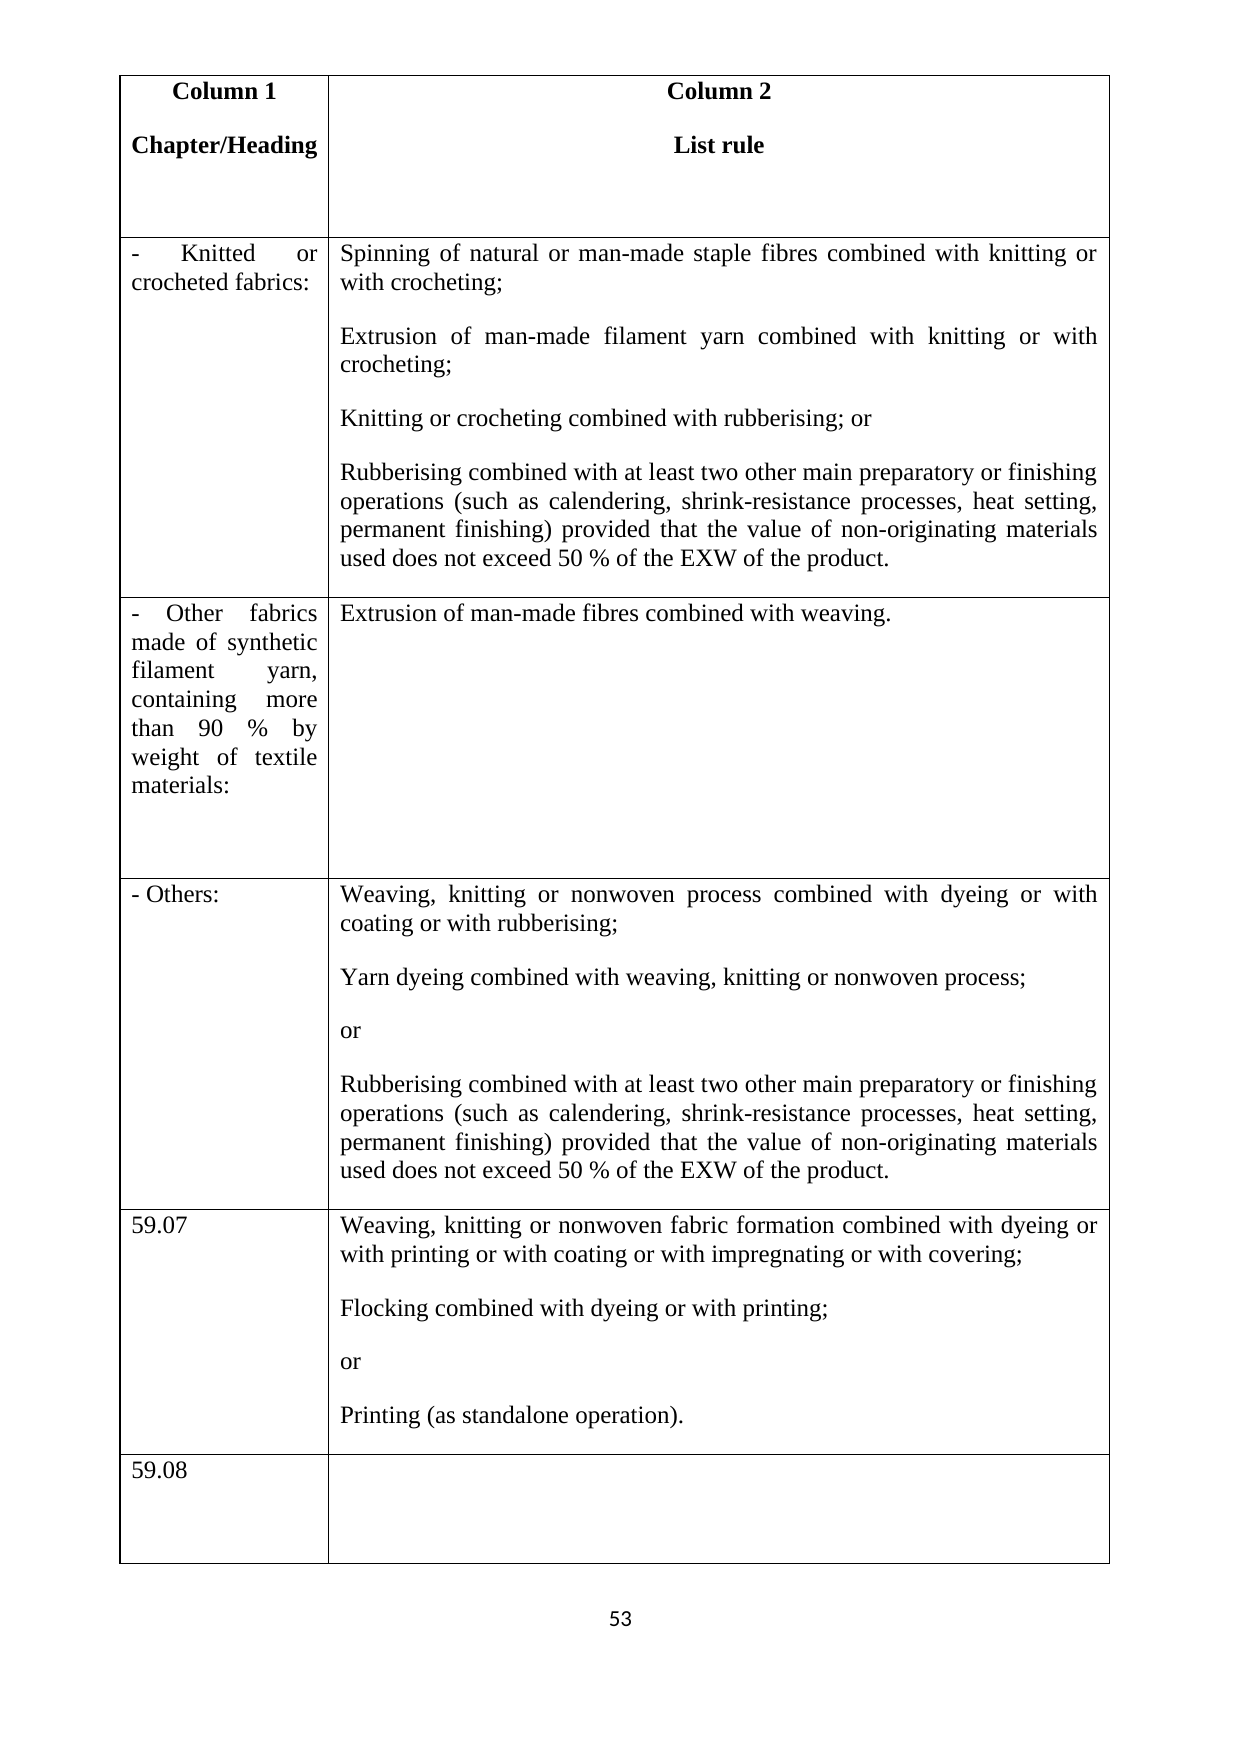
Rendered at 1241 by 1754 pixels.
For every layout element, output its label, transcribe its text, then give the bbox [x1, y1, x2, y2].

table_cell Weaving, knitting or nonwoven process combined with dyeing or with coating or with rubberising; Yarn dyeing combined with weaving, knitting or nonwoven process; or Rubberising combined with at least two other main preparatory or finishing operations (such as calendering, shrink-resistance processes, heat setting, permanent finishing) provided that the value of non-originating materials used does not exceed 50 % of the EXW of the product. [329, 879, 1109, 1209]
table_cell Spinning of natural or man-made staple fibres combined with knitting or with crocheting; Extrusion of man-made filament yarn combined with knitting or with crocheting; Knitting or crocheting combined with rubberising; or Rubberising combined with at least two other main preparatory or finishing operations (such as calendering, shrink-resistance processes, heat setting, permanent finishing) provided that the value of non-originating materials used does not exceed 50 % of the EXW of the product. [329, 238, 1109, 597]
table_cell [329, 1455, 1109, 1562]
table_header Column 2 List rule [329, 76, 1109, 237]
table_cell - Other fabrics made of synthetic filament yarn, containing more than 90 % by weight of textile materials: [121, 598, 328, 878]
table_cell - Others: [121, 879, 328, 1209]
table_cell 59.07 [121, 1210, 328, 1454]
table_cell Weaving, knitting or nonwoven fabric formation combined with dyeing or with printing or with coating or with impregnating or with covering; Flocking combined with dyeing or with printing; or Printing (as standalone operation). [329, 1210, 1109, 1454]
table_cell Extrusion of man-made fibres combined with weaving. [329, 598, 1109, 878]
table_cell - Knitted or crocheted fabrics: [121, 238, 328, 597]
table_header Column 1 Chapter/Heading [121, 76, 328, 237]
table_cell 59.08 [121, 1455, 328, 1562]
